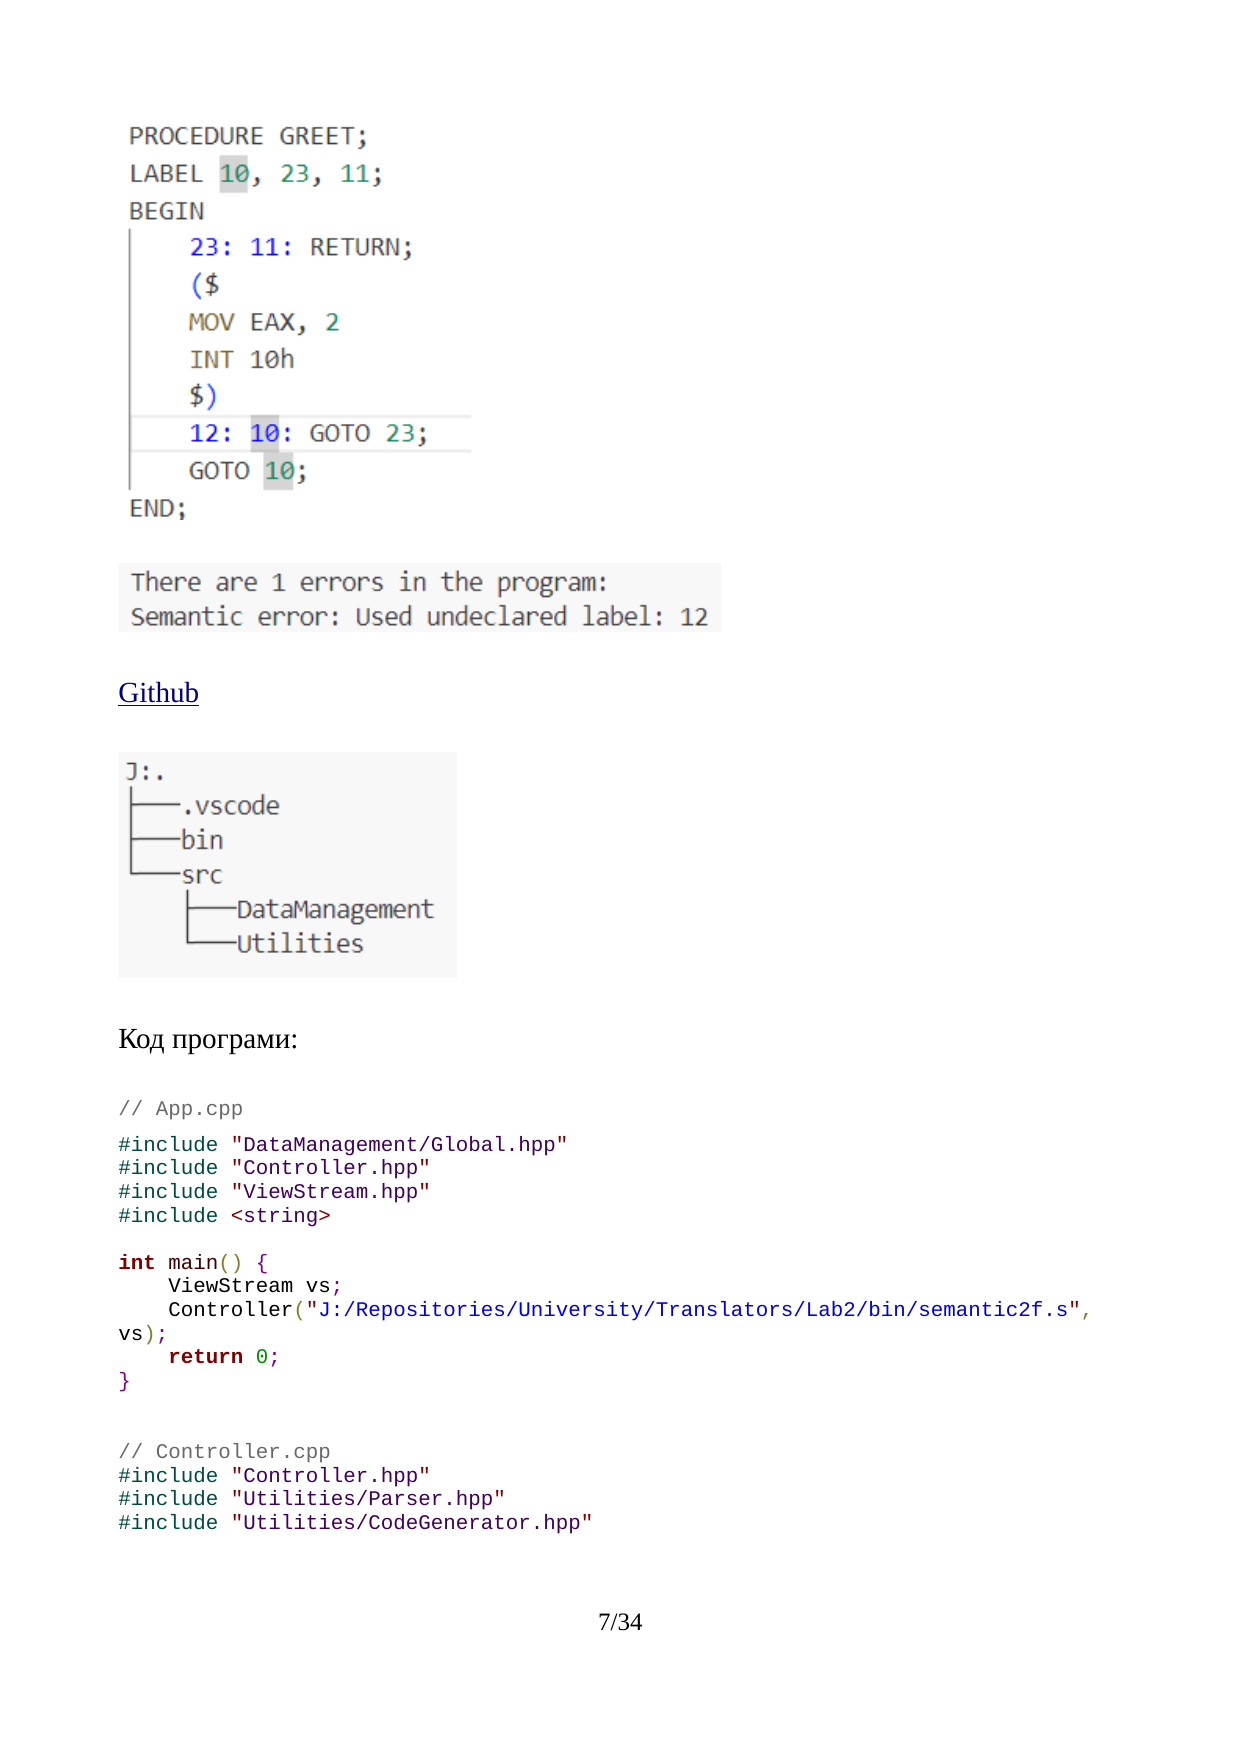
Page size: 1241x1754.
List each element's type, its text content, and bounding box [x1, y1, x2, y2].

text Github [118, 676, 1112, 709]
text #include "Utilities/Parser.hpp" [118, 1488, 1122, 1512]
picture [118, 563, 722, 632]
picture [118, 752, 458, 978]
picture [118, 118, 472, 520]
text Код програми: [118, 1021, 1112, 1055]
text ViewStream vs; [118, 1276, 1122, 1299]
text #include <string> [118, 1204, 1122, 1228]
text // Controller.cpp [118, 1441, 1122, 1465]
text #include "ViewStream.hpp" [118, 1181, 1122, 1204]
text #include "Controller.hpp" [118, 1465, 1122, 1488]
text #include "Controller.hpp" [118, 1157, 1122, 1181]
text } [118, 1370, 1122, 1394]
text Controller("J:/Repositories/University/Translators/Lab2/bin/semantic2f.s", vs); [118, 1299, 1122, 1346]
text // App.cpp [118, 1098, 1112, 1122]
text return 0; [118, 1346, 1122, 1370]
text int main() { [118, 1252, 1122, 1276]
text #include "Utilities/CodeGenerator.hpp" [118, 1512, 1122, 1536]
text #include "DataManagement/Global.hpp" [118, 1134, 1122, 1157]
